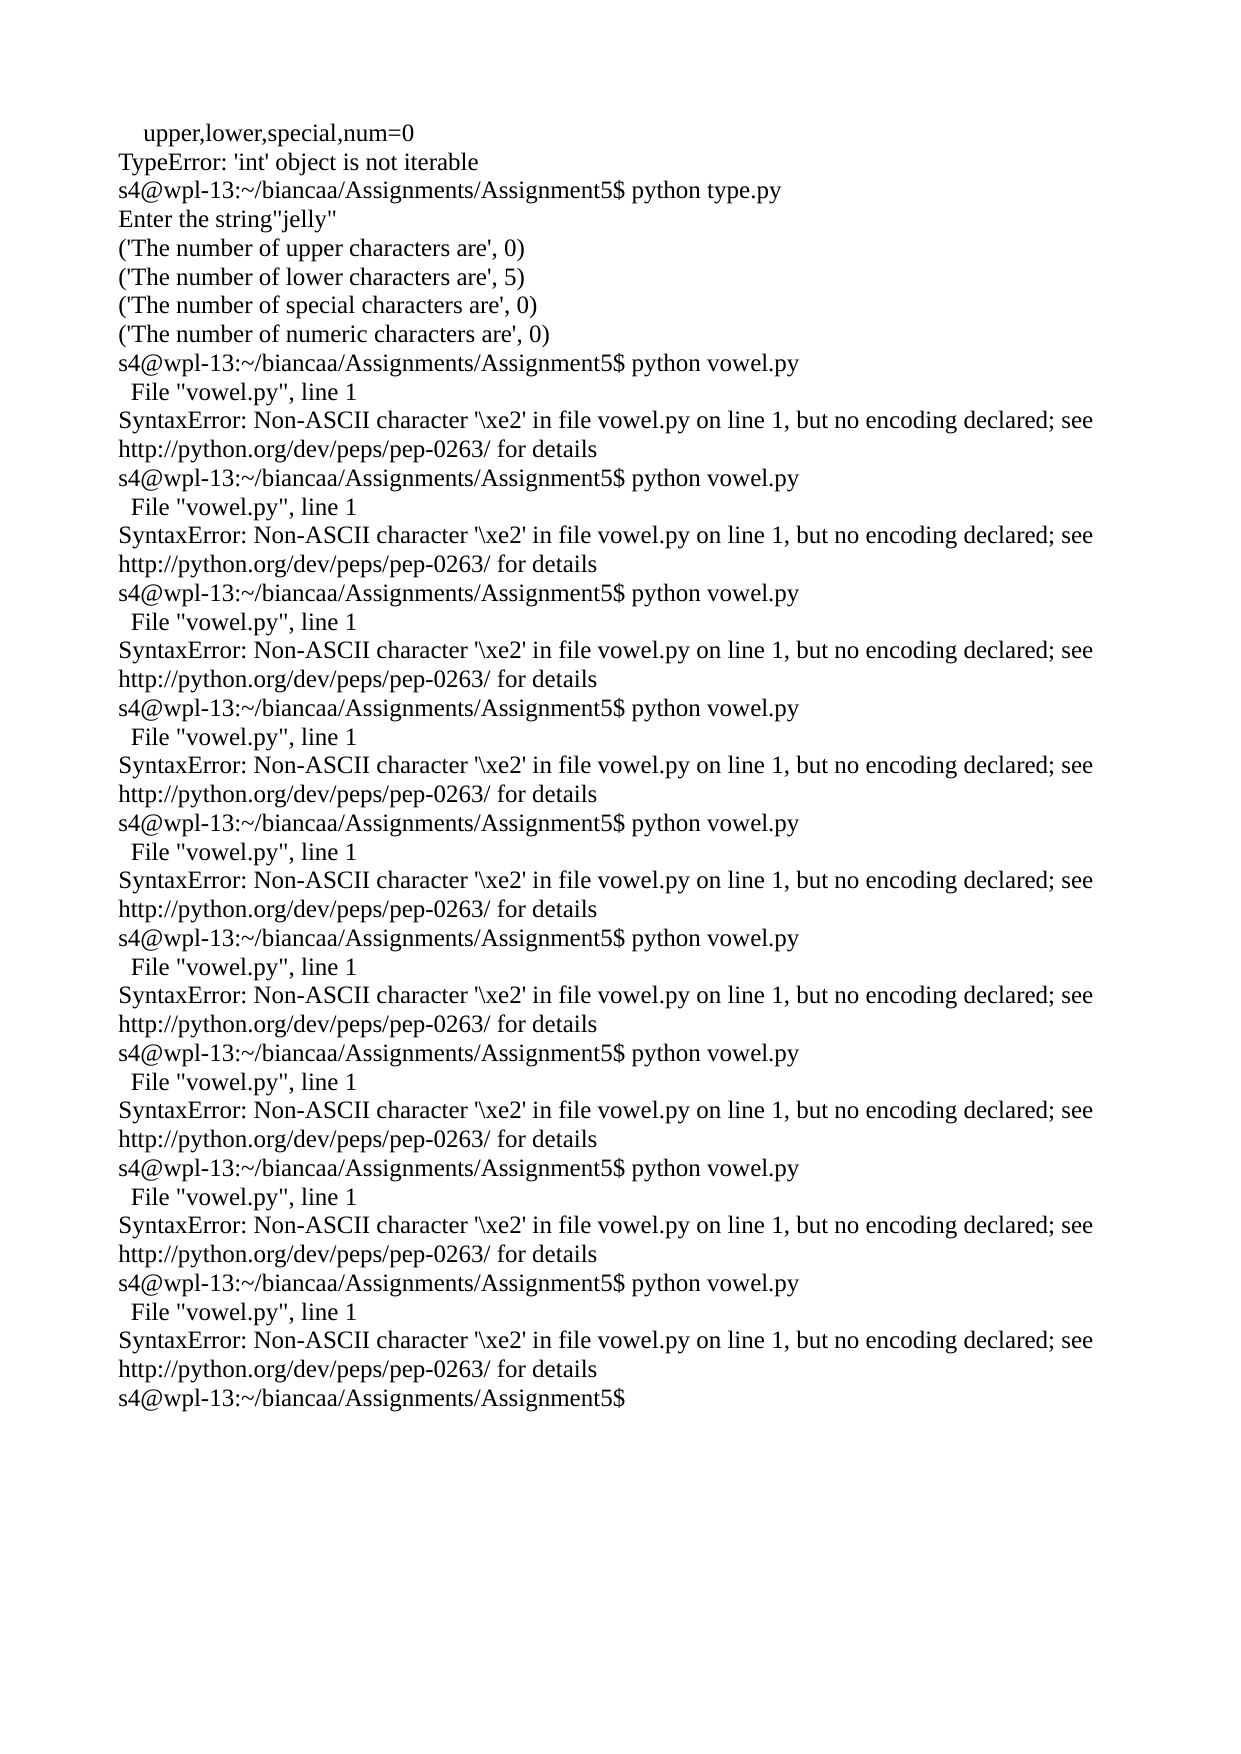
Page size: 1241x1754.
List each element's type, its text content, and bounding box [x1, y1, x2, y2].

text s4@wpl-13:~/biancaa/Assignments/Assignment5$ python vowel.py [118, 463, 1122, 492]
text s4@wpl-13:~/biancaa/Assignments/Assignment5$ python vowel.py [118, 808, 1122, 837]
text SyntaxError: Non-ASCII character '\xe2' in file vowel.py on line 1, but no encoding declared; see http://python.org/dev/peps/pep-0263/ for details [118, 1211, 1122, 1268]
text s4@wpl-13:~/biancaa/Assignments/Assignment5$ python type.py [118, 176, 1122, 204]
text ('The number of special characters are', 0) [118, 291, 1122, 319]
text SyntaxError: Non-ASCII character '\xe2' in file vowel.py on line 1, but no encoding declared; see http://python.org/dev/peps/pep-0263/ for details [118, 751, 1122, 808]
text SyntaxError: Non-ASCII character '\xe2' in file vowel.py on line 1, but no encoding declared; see http://python.org/dev/peps/pep-0263/ for details [118, 866, 1122, 923]
text SyntaxError: Non-ASCII character '\xe2' in file vowel.py on line 1, but no encoding declared; see http://python.org/dev/peps/pep-0263/ for details [118, 636, 1122, 693]
text File "vowel.py", line 1 [118, 492, 1122, 521]
text SyntaxError: Non-ASCII character '\xe2' in file vowel.py on line 1, but no encoding declared; see http://python.org/dev/peps/pep-0263/ for details [118, 1326, 1122, 1383]
text s4@wpl-13:~/biancaa/Assignments/Assignment5$ python vowel.py [118, 1038, 1122, 1067]
text SyntaxError: Non-ASCII character '\xe2' in file vowel.py on line 1, but no encoding declared; see http://python.org/dev/peps/pep-0263/ for details [118, 521, 1122, 578]
text File "vowel.py", line 1 [118, 1297, 1122, 1326]
text SyntaxError: Non-ASCII character '\xe2' in file vowel.py on line 1, but no encoding declared; see http://python.org/dev/peps/pep-0263/ for details [118, 406, 1122, 463]
text File "vowel.py", line 1 [118, 722, 1122, 751]
text ('The number of numeric characters are', 0) [118, 319, 1122, 348]
text Enter the string"jelly" [118, 204, 1122, 233]
text ('The number of lower characters are', 5) [118, 262, 1122, 291]
text SyntaxError: Non-ASCII character '\xe2' in file vowel.py on line 1, but no encoding declared; see http://python.org/dev/peps/pep-0263/ for details [118, 1096, 1122, 1153]
text File "vowel.py", line 1 [118, 837, 1122, 866]
text SyntaxError: Non-ASCII character '\xe2' in file vowel.py on line 1, but no encoding declared; see http://python.org/dev/peps/pep-0263/ for details [118, 981, 1122, 1038]
text File "vowel.py", line 1 [118, 1182, 1122, 1211]
text s4@wpl-13:~/biancaa/Assignments/Assignment5$ [118, 1383, 1122, 1412]
text s4@wpl-13:~/biancaa/Assignments/Assignment5$ python vowel.py [118, 578, 1122, 607]
text s4@wpl-13:~/biancaa/Assignments/Assignment5$ python vowel.py [118, 348, 1122, 377]
text File "vowel.py", line 1 [118, 952, 1122, 981]
text File "vowel.py", line 1 [118, 377, 1122, 406]
text s4@wpl-13:~/biancaa/Assignments/Assignment5$ python vowel.py [118, 1268, 1122, 1297]
text File "vowel.py", line 1 [118, 607, 1122, 636]
text s4@wpl-13:~/biancaa/Assignments/Assignment5$ python vowel.py [118, 693, 1122, 722]
text TypeError: 'int' object is not iterable [118, 147, 1122, 176]
text ('The number of upper characters are', 0) [118, 233, 1122, 262]
text s4@wpl-13:~/biancaa/Assignments/Assignment5$ python vowel.py [118, 923, 1122, 952]
text File "vowel.py", line 1 [118, 1067, 1122, 1096]
text s4@wpl-13:~/biancaa/Assignments/Assignment5$ python vowel.py [118, 1153, 1122, 1182]
text upper,lower,special,num=0 [118, 118, 1122, 147]
